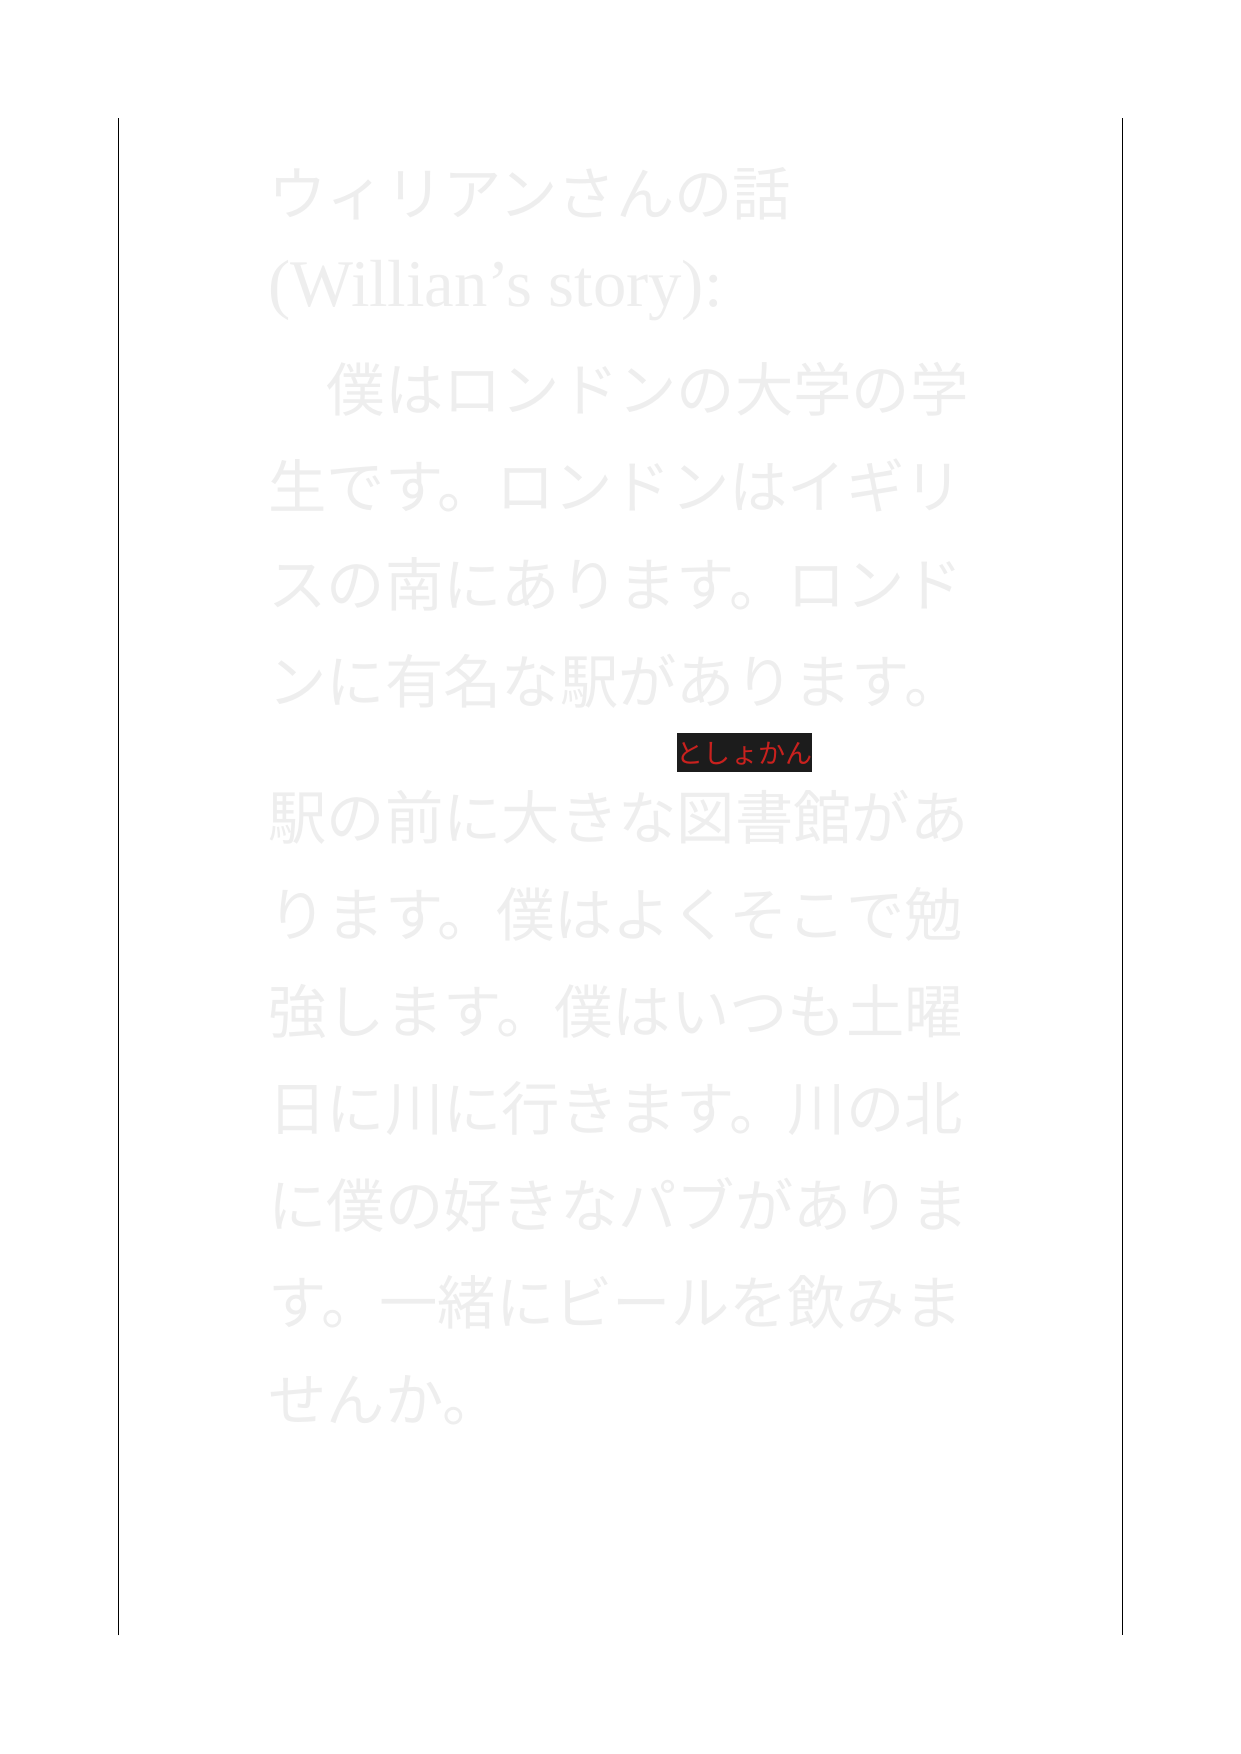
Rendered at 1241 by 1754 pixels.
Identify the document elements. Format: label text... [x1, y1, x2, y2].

text ウィリアンさんの話 (Willian’s story): [268, 148, 972, 321]
text 僕はロンドンの大学の学生です。ロンドンはイギリスの南にあります。ロンドンに有名な駅があります。駅の前に大きな図書館としょかんがあります。僕はよくそこで勉強します。僕はいつも土曜日に川に行きます。川の北に僕の好きなパブがあります。一緒にビールを飲みませんか。 [268, 344, 972, 1439]
